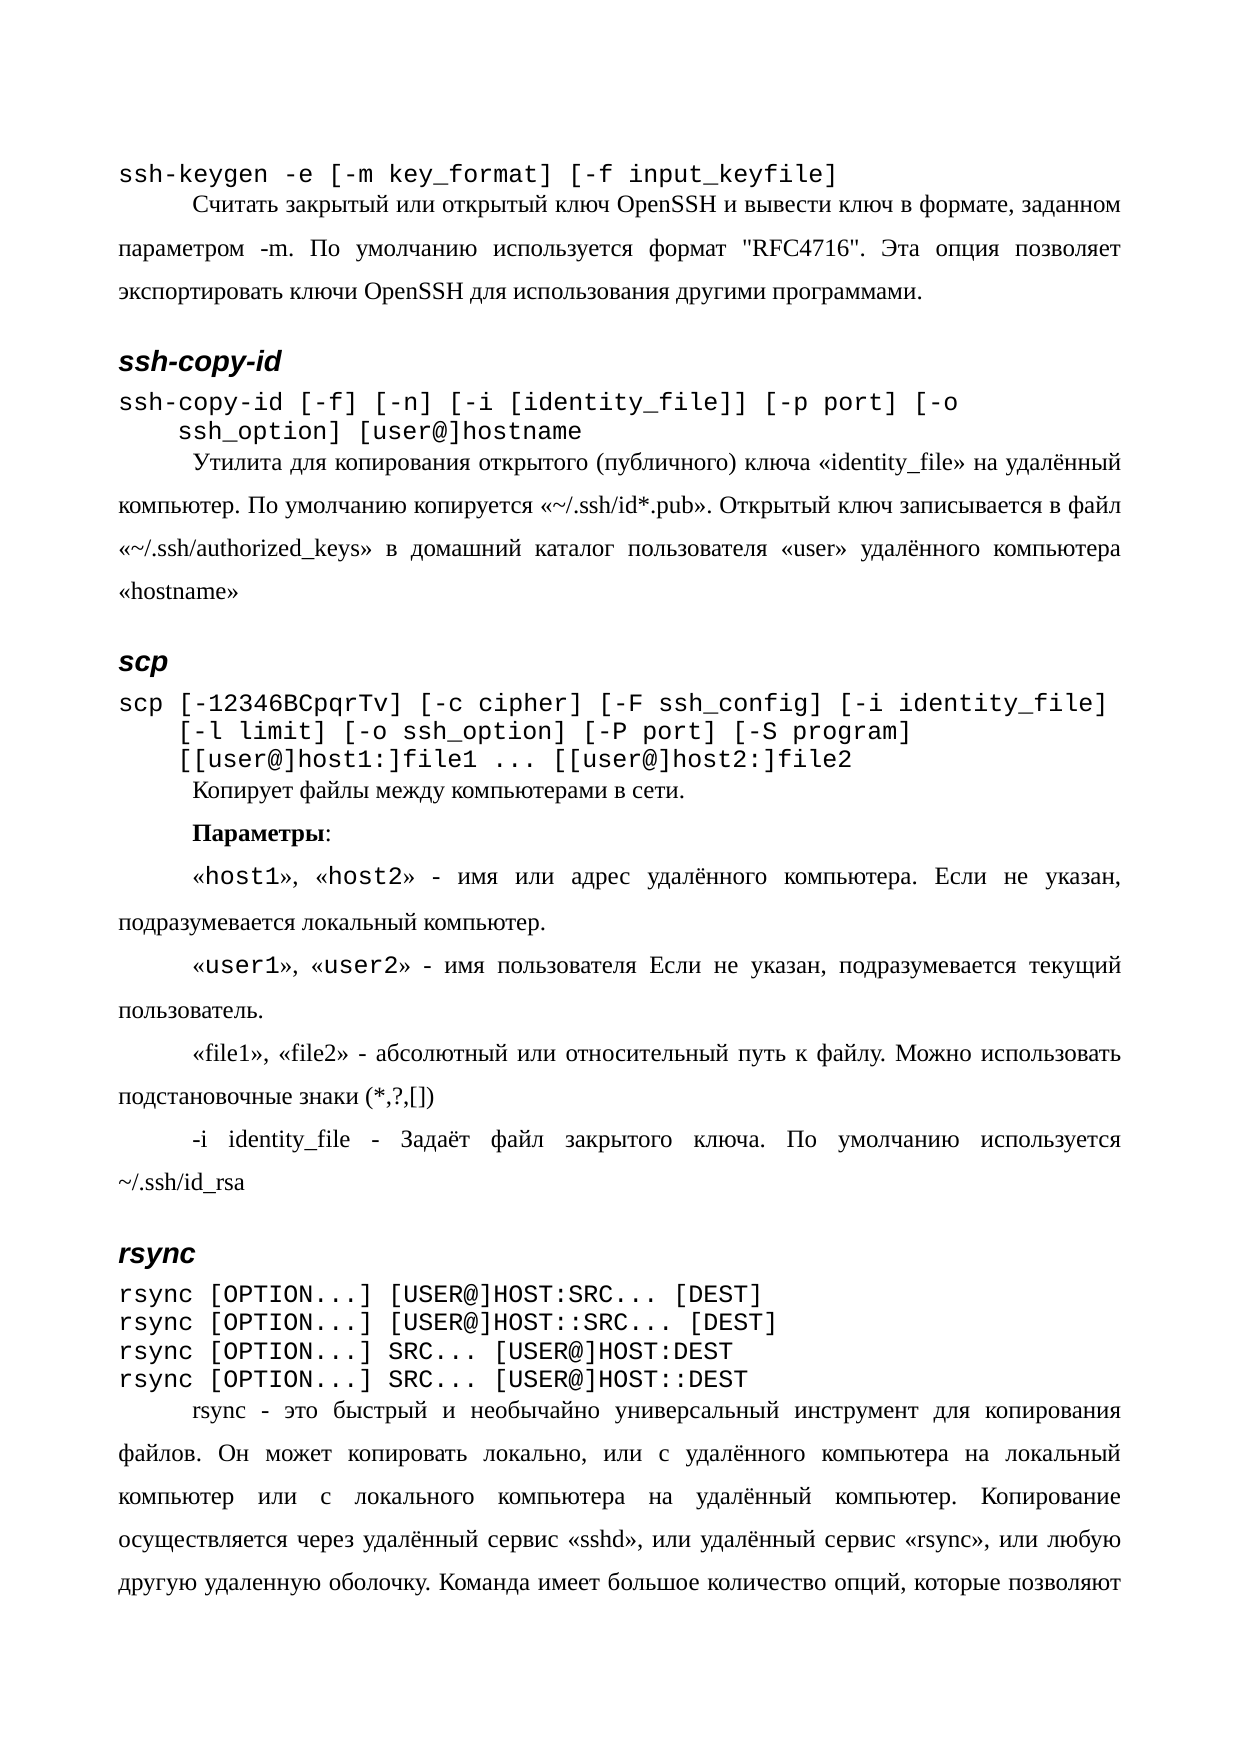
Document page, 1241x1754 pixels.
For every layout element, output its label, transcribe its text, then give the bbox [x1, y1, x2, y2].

text ssh-copy-id [-f] [-n] [-i [identity_file]] [-p port] [-o ssh_option] [user@]hostname [118, 390, 1122, 447]
text scp [-12346BCpqrTv] [-c cipher] [-F ssh_config] [-i identity_file] [-l limit] [-o ssh_option] [-P port] [-S program] [[user@]host1:]file1 ... [[user@]host2:]file2 [118, 690, 1122, 775]
text rsync [OPTION...] SRC... [USER@]HOST:DEST [118, 1338, 1122, 1367]
text rsync - это быстрый и необычайно универсальный инструмент для копирования файлов. Он может копировать локально, или с удалённого компьютера на локальный компьютер или с локального компьютера на удалённый компьютер. Копирование осуществляется через удалённый сервис «sshd», или удалённый сервис «rsync», или любую другую удаленную оболочку. Команда имеет большое количество опций, которые позволяют [118, 1395, 1122, 1596]
text Утилита для копирования открытого (публичного) ключа «identity_file» на удалённый компьютер. По умолчанию копируется «~/.ssh/id*.pub». Открытый ключ записывается в файл «~/.ssh/authorized_keys» в домашний каталог пользователя «user» удалённого компьютера «hostname» [118, 447, 1122, 605]
text «user1», «user2» - имя пользователя Если не указан, подразумевается текущий пользователь. [118, 950, 1122, 1024]
text rsync [OPTION...] [USER@]HOST::SRC... [DEST] [118, 1310, 1122, 1338]
subtitle scp [118, 644, 1122, 678]
text -i identity_file - Задаёт файл закрытого ключа. По умолчанию используется ~/.ssh/id_rsa [118, 1124, 1122, 1196]
text Копирует файлы между компьютерами в сети. [118, 775, 1122, 804]
text Параметры: [118, 818, 1122, 847]
text «file1», «file2» - абсолютный или относительный путь к файлу. Можно использовать подстановочные знаки (*,?,[]) [118, 1038, 1122, 1110]
subtitle ssh-copy-id [118, 344, 1122, 377]
text ssh-keygen -e [-m key_format] [-f input_keyfile] [118, 161, 1122, 189]
text rsync [OPTION...] SRC... [USER@]HOST::DEST [118, 1367, 1122, 1395]
subtitle rsync [118, 1236, 1122, 1269]
text rsync [OPTION...] [USER@]HOST:SRC... [DEST] [118, 1282, 1122, 1310]
text «host1», «host2» - имя или адрес удалённого компьютера. Если не указан, подразумевается локальный компьютер. [118, 861, 1122, 935]
text Считать закрытый или открытый ключ OpenSSH и вывести ключ в формате, заданном параметром -m. По умолчанию используется формат "RFC4716". Эта опция позволяет экспортировать ключи OpenSSH для использования другими программами. [118, 189, 1122, 304]
